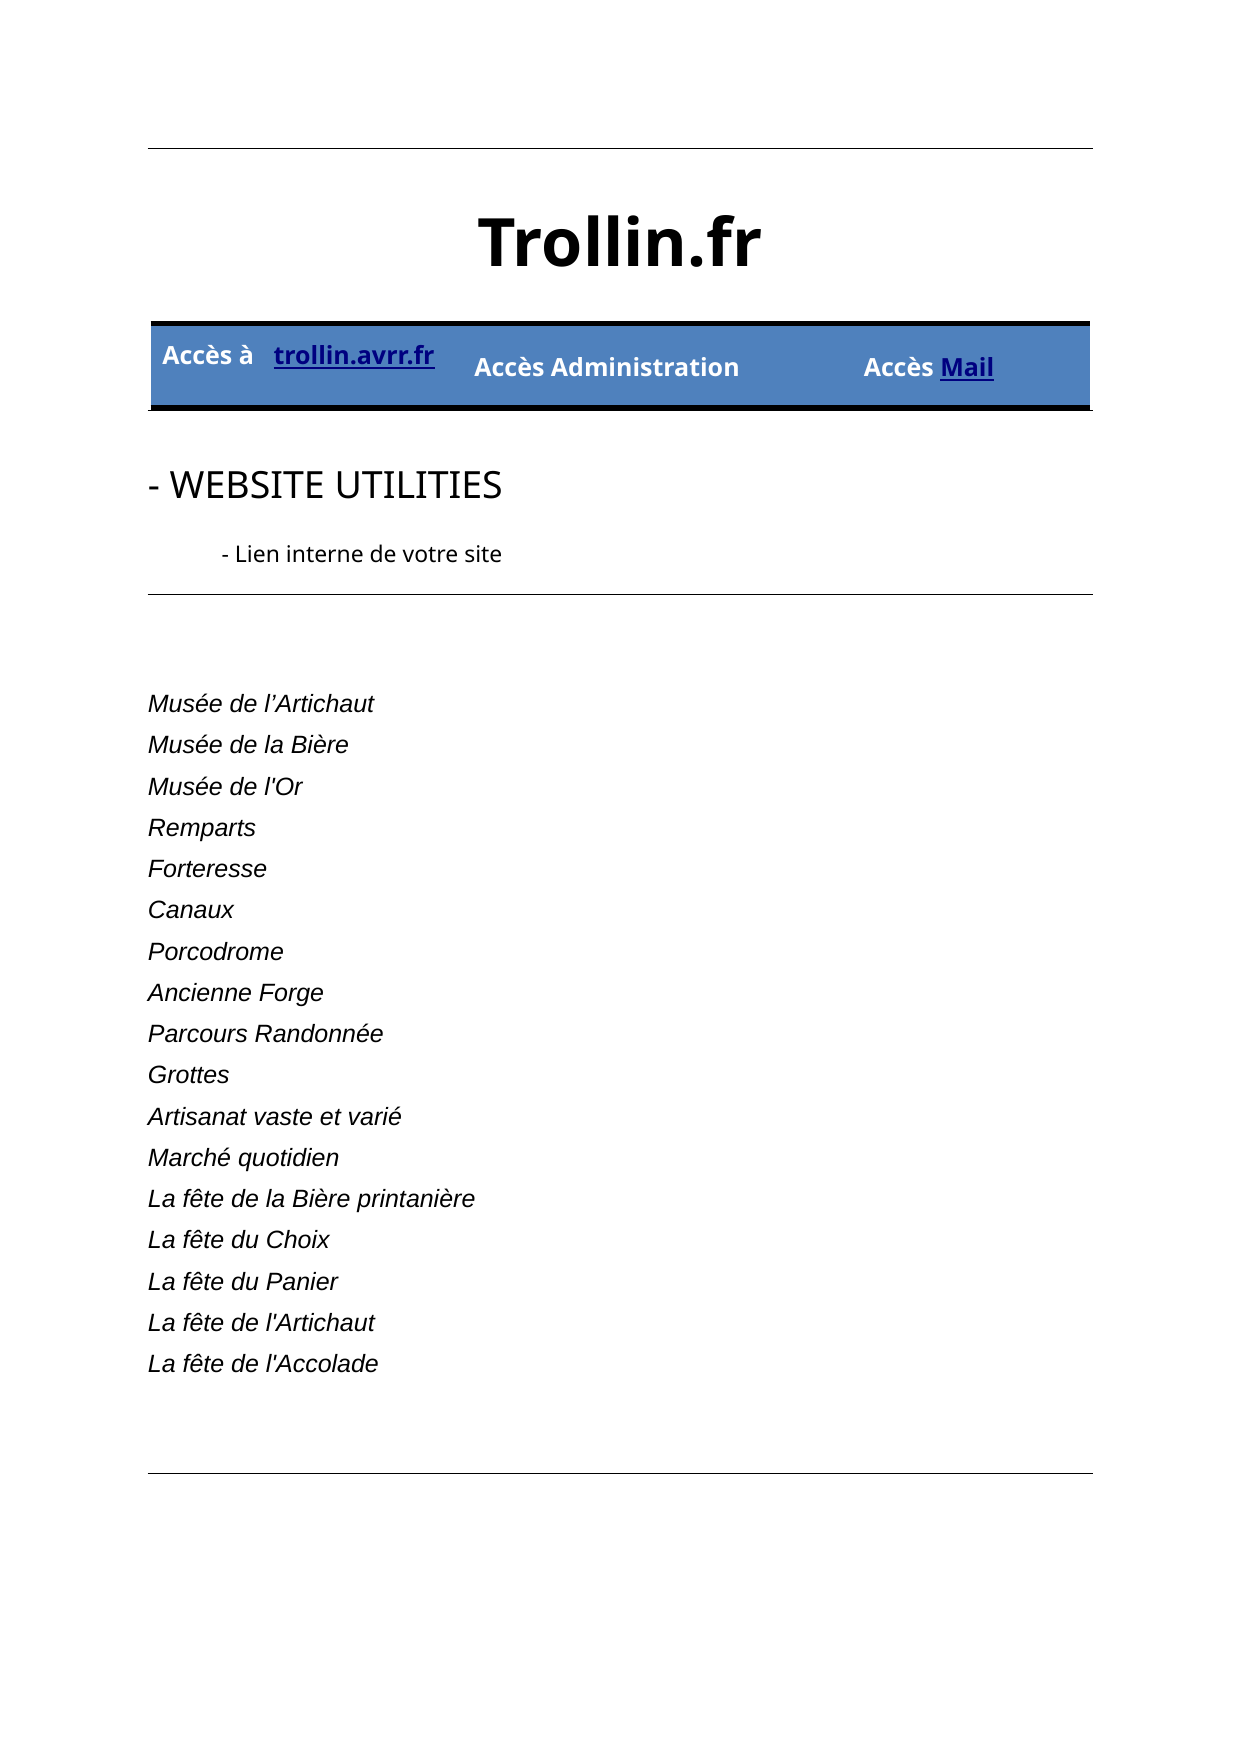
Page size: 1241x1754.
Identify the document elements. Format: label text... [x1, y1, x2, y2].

text Musée de la Bière [148, 730, 1093, 759]
text Trollin.fr [148, 194, 1093, 286]
text Musée de l'Or [148, 772, 1093, 800]
text Grottes [148, 1060, 1093, 1089]
text Parcours Randonnée [148, 1019, 1093, 1048]
text - Lien interne de votre site [148, 537, 1093, 569]
text Artisanat vaste et varié [148, 1102, 1093, 1130]
text La fête du Panier [148, 1267, 1093, 1295]
text La fête de la Bière printanière [148, 1184, 1093, 1213]
table_header Accès Mail [768, 326, 1090, 405]
text Musée de l’Artichaut [148, 688, 1093, 718]
text Canaux [148, 895, 1093, 924]
table_header Accès Administration [446, 326, 768, 405]
text - WEBSITE UTILITIES [148, 458, 1093, 509]
text Ancienne Forge [148, 978, 1093, 1007]
text La fête de l'Artichaut [148, 1308, 1093, 1337]
text La fête du Choix [148, 1225, 1093, 1254]
text Porcodrome [148, 937, 1093, 965]
text Forteresse [148, 854, 1093, 883]
text Marché quotidien [148, 1143, 1093, 1172]
table_header Accès à trollin.avrr.fr [151, 326, 446, 405]
text La fête de l'Accolade [148, 1349, 1093, 1378]
text Remparts [148, 813, 1093, 842]
